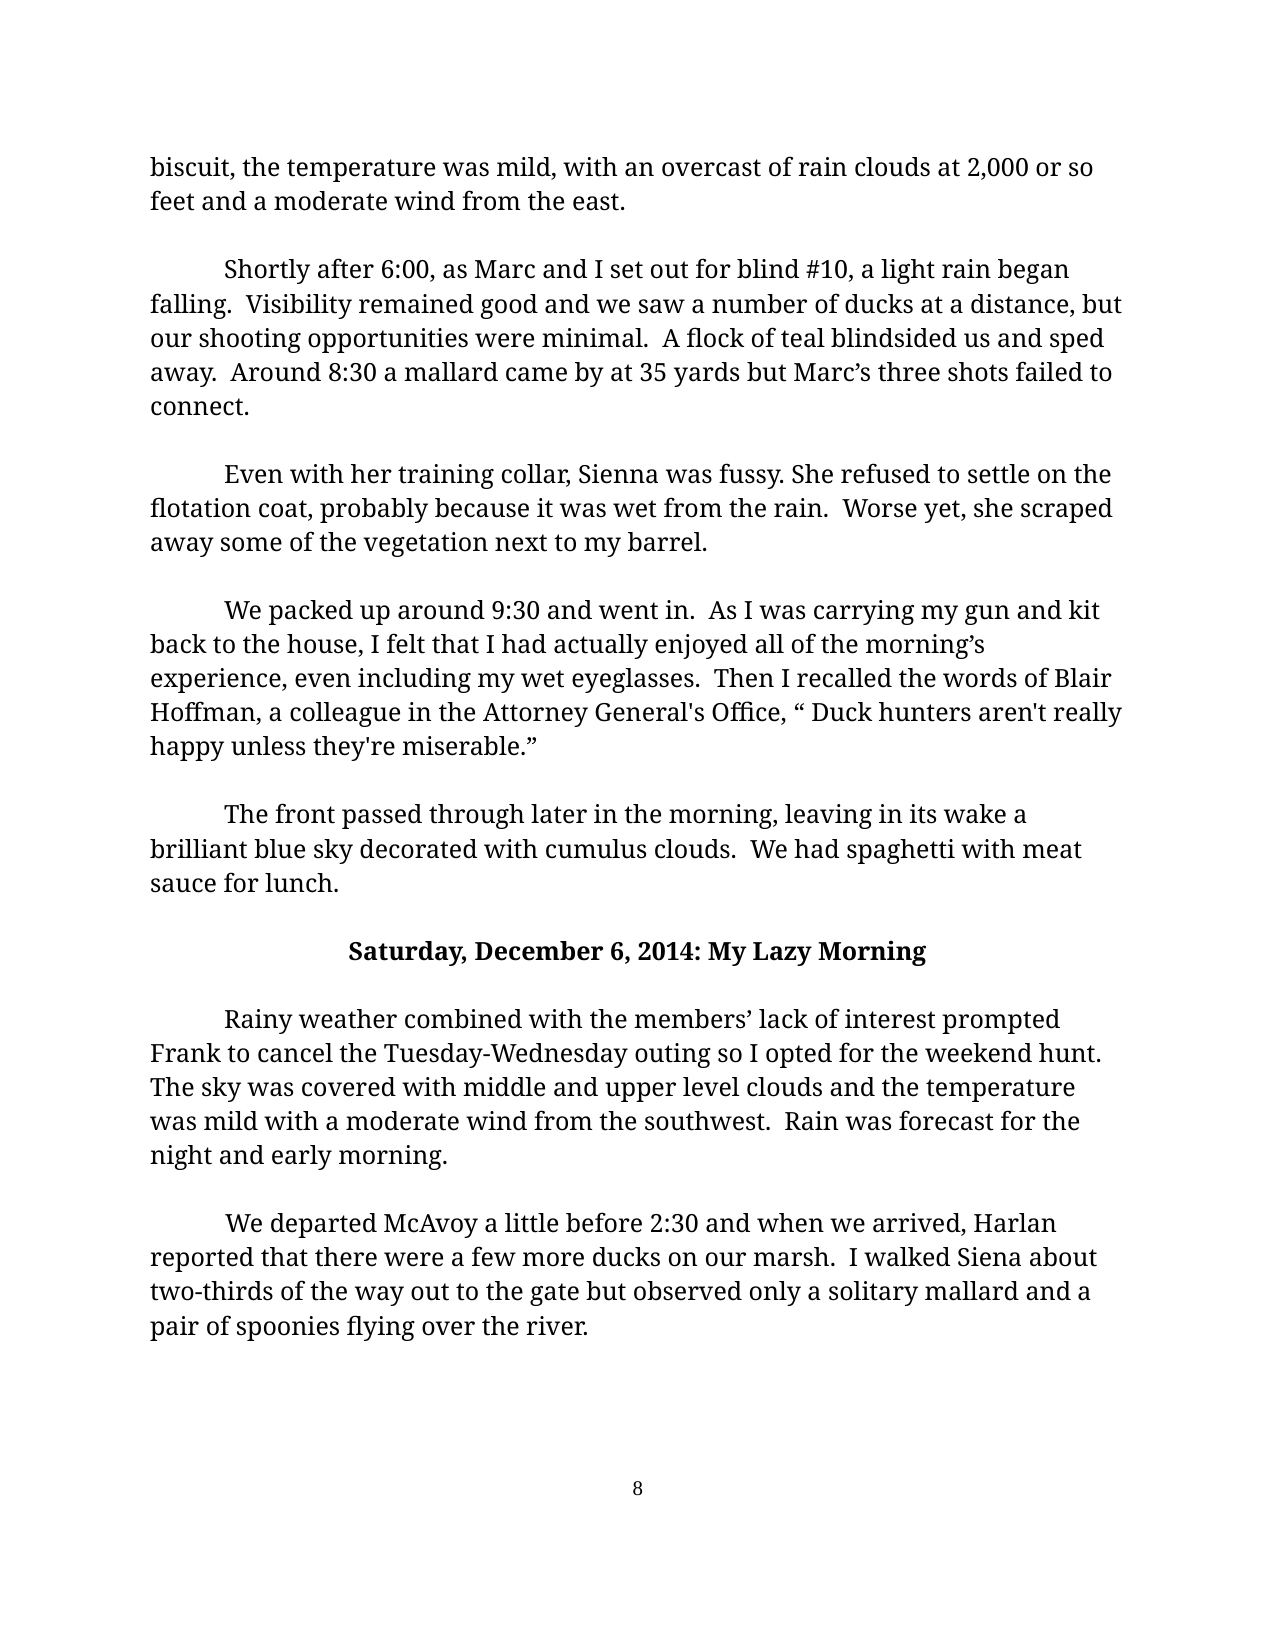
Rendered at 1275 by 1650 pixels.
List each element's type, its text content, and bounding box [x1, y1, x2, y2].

text Shortly after 6:00, as Marc and I set out for blind #10, a light rain began falling. Visibility remained good and we saw a number of ducks at a distance, but our shooting opportunities were minimal. A flock of teal blindsided us and sped away. Around 8:30 a mallard came by at 35 yards but Marc’s three shots failed to connect. [150, 252, 1125, 422]
text Rainy weather combined with the members’ lack of interest prompted Frank to cancel the Tuesday-Wednesday outing so I opted for the weekend hunt. The sky was covered with middle and upper level clouds and the temperature was mild with a moderate wind from the southwest. Rain was forecast for the night and early morning. [150, 1002, 1125, 1172]
text Even with her training collar, Sienna was fussy. She refused to settle on the flotation coat, probably because it was wet from the rain. Worse yet, she scraped away some of the vegetation next to my barrel. [150, 457, 1125, 559]
text biscuit, the temperature was mild, with an overcast of rain clouds at 2,000 or so feet and a moderate wind from the east. [150, 150, 1125, 218]
text We departed McAvoy a little before 2:30 and when we arrived, Harlan reported that there were a few more ducks on our marsh. I walked Siena about two-thirds of the way out to the gate but observed only a solitary mallard and a pair of spoonies flying over the river. [150, 1206, 1125, 1342]
text The front passed through later in the morning, leaving in its wake a brilliant blue sky decorated with cumulus clouds. We had spaghetti with meat sauce for lunch. [150, 797, 1125, 899]
text Saturday, December 6, 2014: My Lazy Morning [150, 933, 1125, 967]
text We packed up around 9:30 and went in. As I was carrying my gun and kit back to the house, I felt that I had actually enjoyed all of the morning’s experience, even including my wet eyeglasses. Then I recalled the words of Blair Hoffman, a colleague in the Attorney General's Office, “ Duck hunters aren't really happy unless they're miserable.” [150, 593, 1125, 763]
